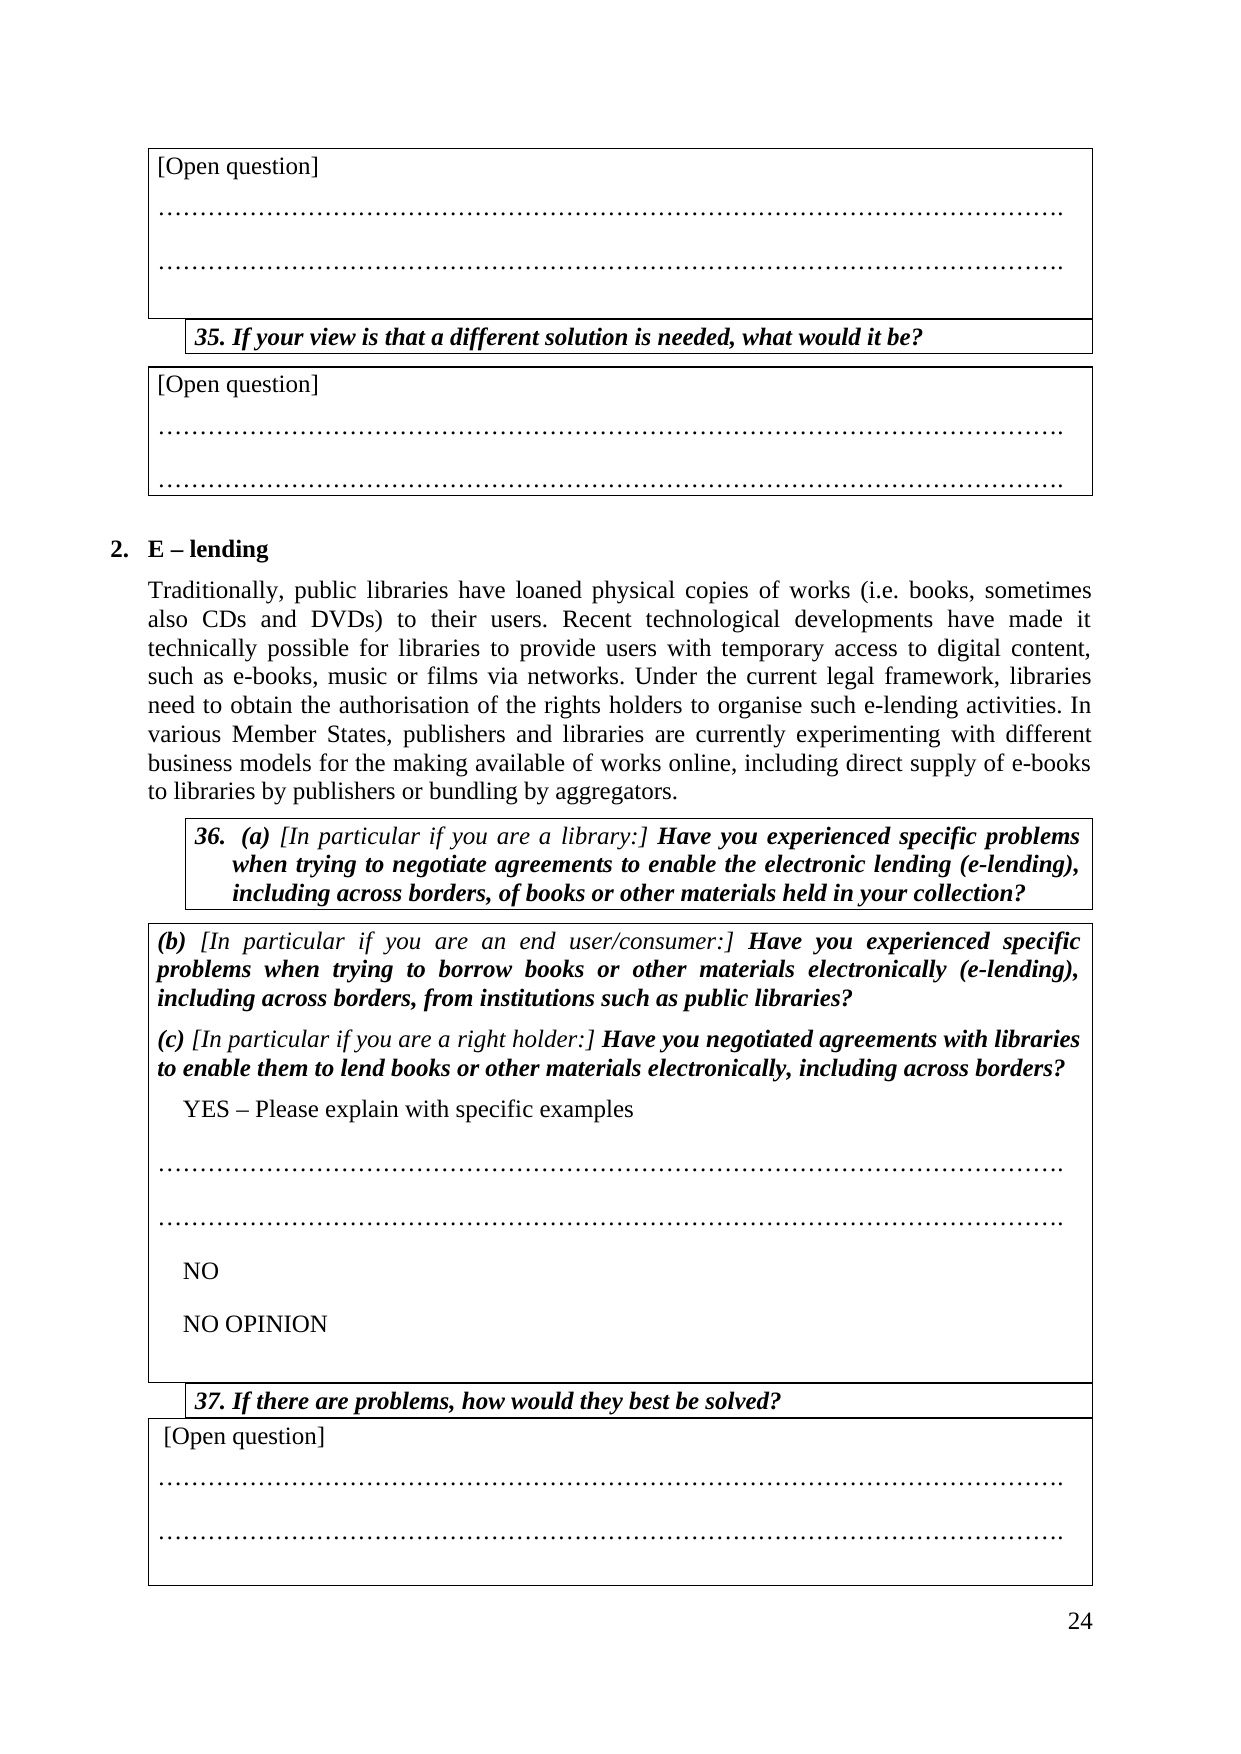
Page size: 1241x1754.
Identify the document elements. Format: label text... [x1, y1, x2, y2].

text ………………………………………………………………………………………………. [149, 189, 1092, 221]
text (c) [In particular if you are a right holder:] Have you negotiated agreements with libraries to enable them to lend books or other materials electronically, including across borders? [149, 1021, 1092, 1082]
text [Open question] [149, 149, 1092, 179]
text ………………………………………………………………………………………………. [149, 1513, 1092, 1544]
text [Open question] [149, 1419, 1092, 1449]
list If there are problems, how would they best be solved? [186, 1384, 1092, 1417]
text ………………………………………………………………………………………………. [149, 1145, 1092, 1177]
text [Open question] [149, 368, 1092, 398]
text (b) [In particular if you are an end user/consumer:] Have you experienced specific problems when trying to borrow books or other materials electronically (e-lending), including across borders, from institutions such as public libraries? [149, 924, 1092, 1012]
text  NO OPINION [149, 1306, 1092, 1338]
text ………………………………………………………………………………………………. [149, 243, 1092, 274]
text  NO [149, 1253, 1092, 1284]
text Traditionally, public libraries have loaned physical copies of works (i.e. books, sometimes also CDs and DVDs) to their users. Recent technological developments have made it technically possible for libraries to provide users with temporary access to digital content, such as e-books, music or films via networks. Under the current legal framework, libraries need to obtain the authorisation of the rights holders to organise such e-lending activities. In various Member States, publishers and libraries are currently experimenting with different business models for the making available of works online, including direct supply of e-books to libraries by publishers or bundling by aggregators. [148, 575, 1093, 805]
list If your view is that a different solution is needed, what would it be? [186, 320, 1092, 353]
text  YES – Please explain with specific examples [149, 1091, 1092, 1123]
list (a) [In particular if you are a library:] Have you experienced specific problems when trying to negotiate agreements to enable the electronic lending (e-lending), including across borders, of books or other materials held in your collection? [186, 819, 1092, 909]
subtitle E – lending [110, 534, 1093, 563]
text ………………………………………………………………………………………………. [149, 1459, 1092, 1491]
text ………………………………………………………………………………………………. [149, 1199, 1092, 1231]
text ………………………………………………………………………………………………. [149, 408, 1092, 439]
text ………………………………………………………………………………………………. [149, 461, 1092, 495]
